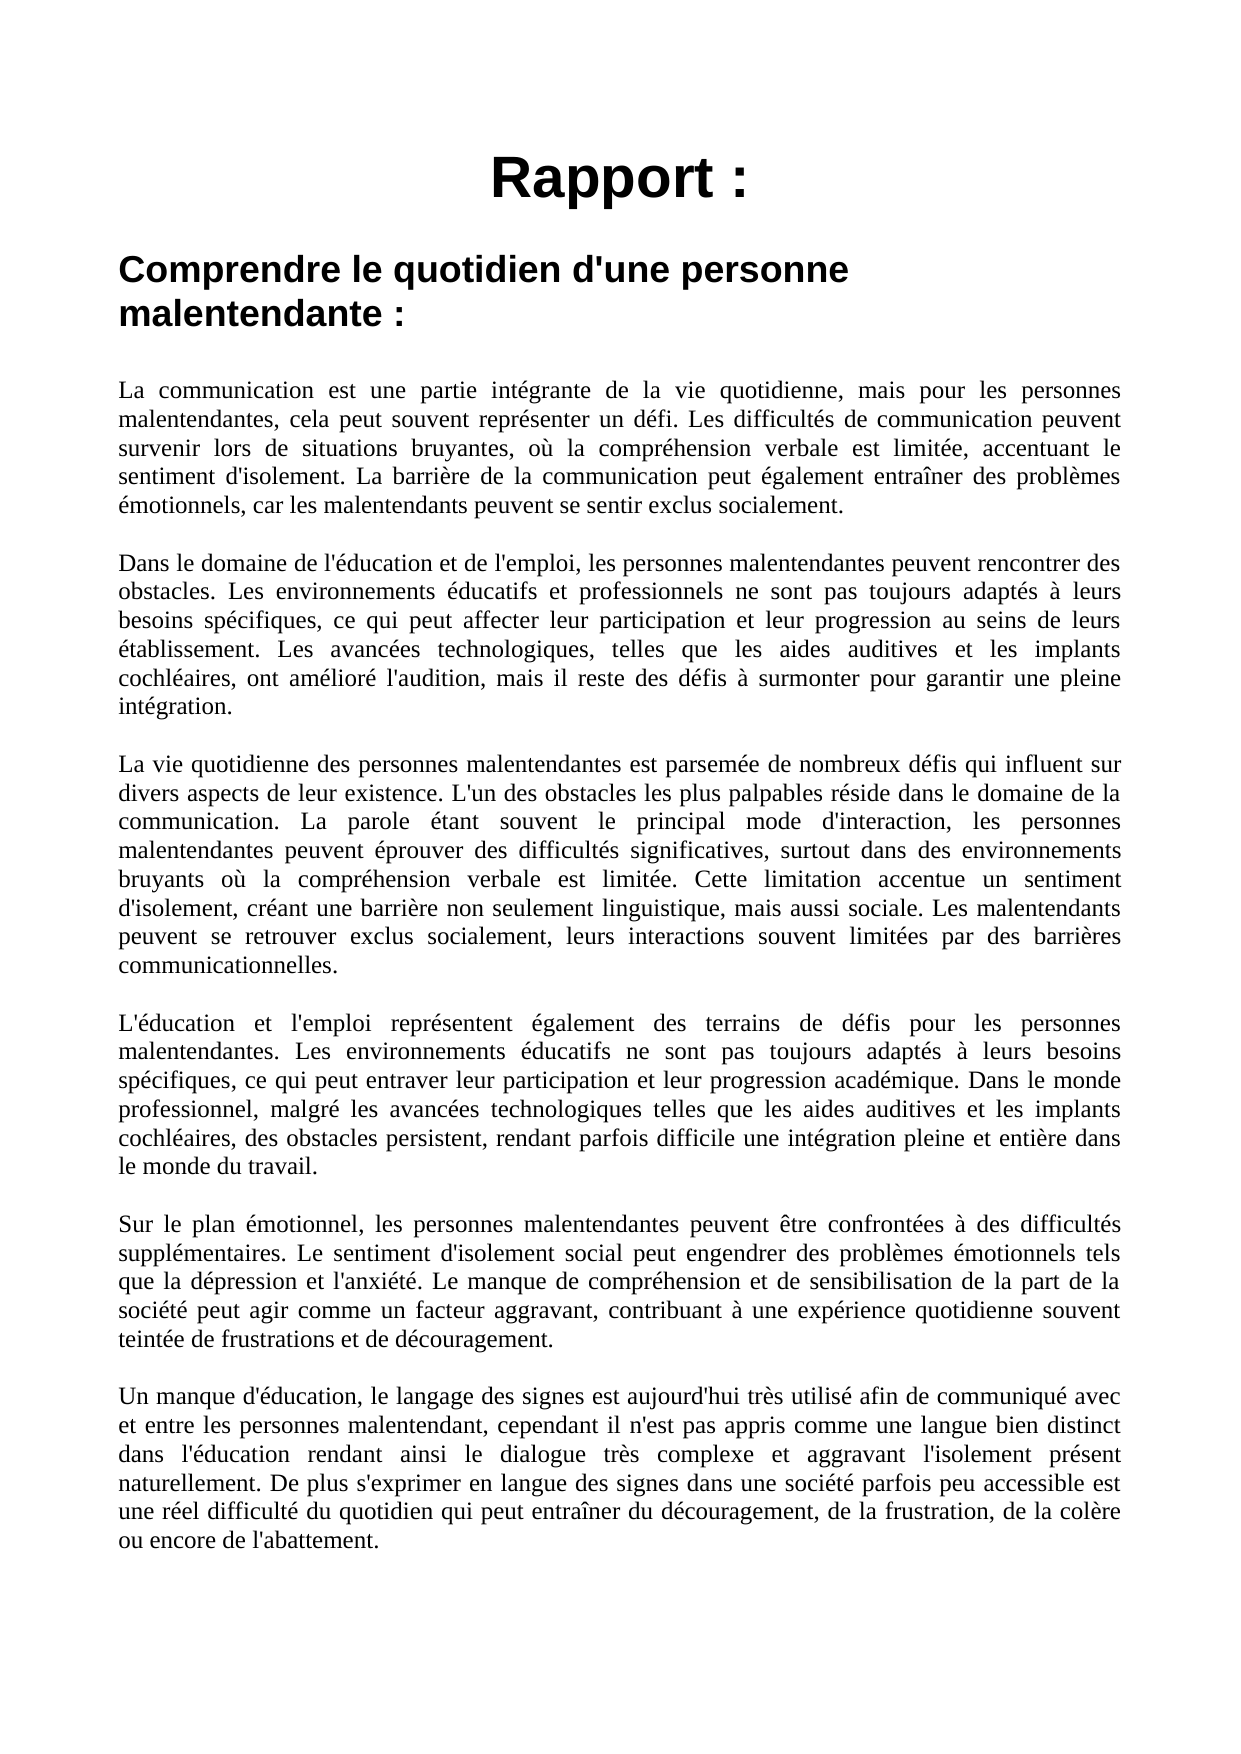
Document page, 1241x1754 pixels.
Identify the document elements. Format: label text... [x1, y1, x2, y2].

text La communication est une partie intégrante de la vie quotidienne, mais pour les personnes malentendantes, cela peut souvent représenter un défi. Les difficultés de communication peuvent survenir lors de situations bruyantes, où la compréhension verbale est limitée, accentuant le sentiment d'isolement. La barrière de la communication peut également entraîner des problèmes émotionnels, car les malentendants peuvent se sentir exclus socialement. [118, 375, 1122, 519]
text Dans le domaine de l'éducation et de l'emploi, les personnes malentendantes peuvent rencontrer des obstacles. Les environnements éducatifs et professionnels ne sont pas toujours adaptés à leurs besoins spécifiques, ce qui peut affecter leur participation et leur progression au seins de leurs établissement. Les avancées technologiques, telles que les aides auditives et les implants cochléaires, ont amélioré l'audition, mais il reste des défis à surmonter pour garantir une pleine intégration. [118, 548, 1122, 720]
title Rapport : [118, 143, 1122, 210]
text L'éducation et l'emploi représentent également des terrains de défis pour les personnes malentendantes. Les environnements éducatifs ne sont pas toujours adaptés à leurs besoins spécifiques, ce qui peut entraver leur participation et leur progression académique. Dans le monde professionnel, malgré les avancées technologiques telles que les aides auditives et les implants cochléaires, des obstacles persistent, rendant parfois difficile une intégration pleine et entière dans le monde du travail. [118, 1008, 1122, 1180]
text La vie quotidienne des personnes malentendantes est parsemée de nombreux défis qui influent sur divers aspects de leur existence. L'un des obstacles les plus palpables réside dans le domaine de la communication. La parole étant souvent le principal mode d'interaction, les personnes malentendantes peuvent éprouver des difficultés significatives, surtout dans des environnements bruyants où la compréhension verbale est limitée. Cette limitation accentue un sentiment d'isolement, créant une barrière non seulement linguistique, mais aussi sociale. Les malentendants peuvent se retrouver exclus socialement, leurs interactions souvent limitées par des barrières communicationnelles. [118, 749, 1122, 979]
text Un manque d'éducation, le langage des signes est aujourd'hui très utilisé afin de communiqué avec et entre les personnes malentendant, cependant il n'est pas appris comme une langue bien distinct dans l'éducation rendant ainsi le dialogue très complexe et aggravant l'isolement présent naturellement. De plus s'exprimer en langue des signes dans une société parfois peu accessible est une réel difficulté du quotidien qui peut entraîner du découragement, de la frustration, de la colère ou encore de l'abattement. [118, 1381, 1122, 1554]
subtitle Comprendre le quotidien d'une personne malentendante : [118, 248, 1122, 334]
text Sur le plan émotionnel, les personnes malentendantes peuvent être confrontées à des difficultés supplémentaires. Le sentiment d'isolement social peut engendrer des problèmes émotionnels tels que la dépression et l'anxiété. Le manque de compréhension et de sensibilisation de la part de la société peut agir comme un facteur aggravant, contribuant à une expérience quotidienne souvent teintée de frustrations et de découragement. [118, 1209, 1122, 1353]
